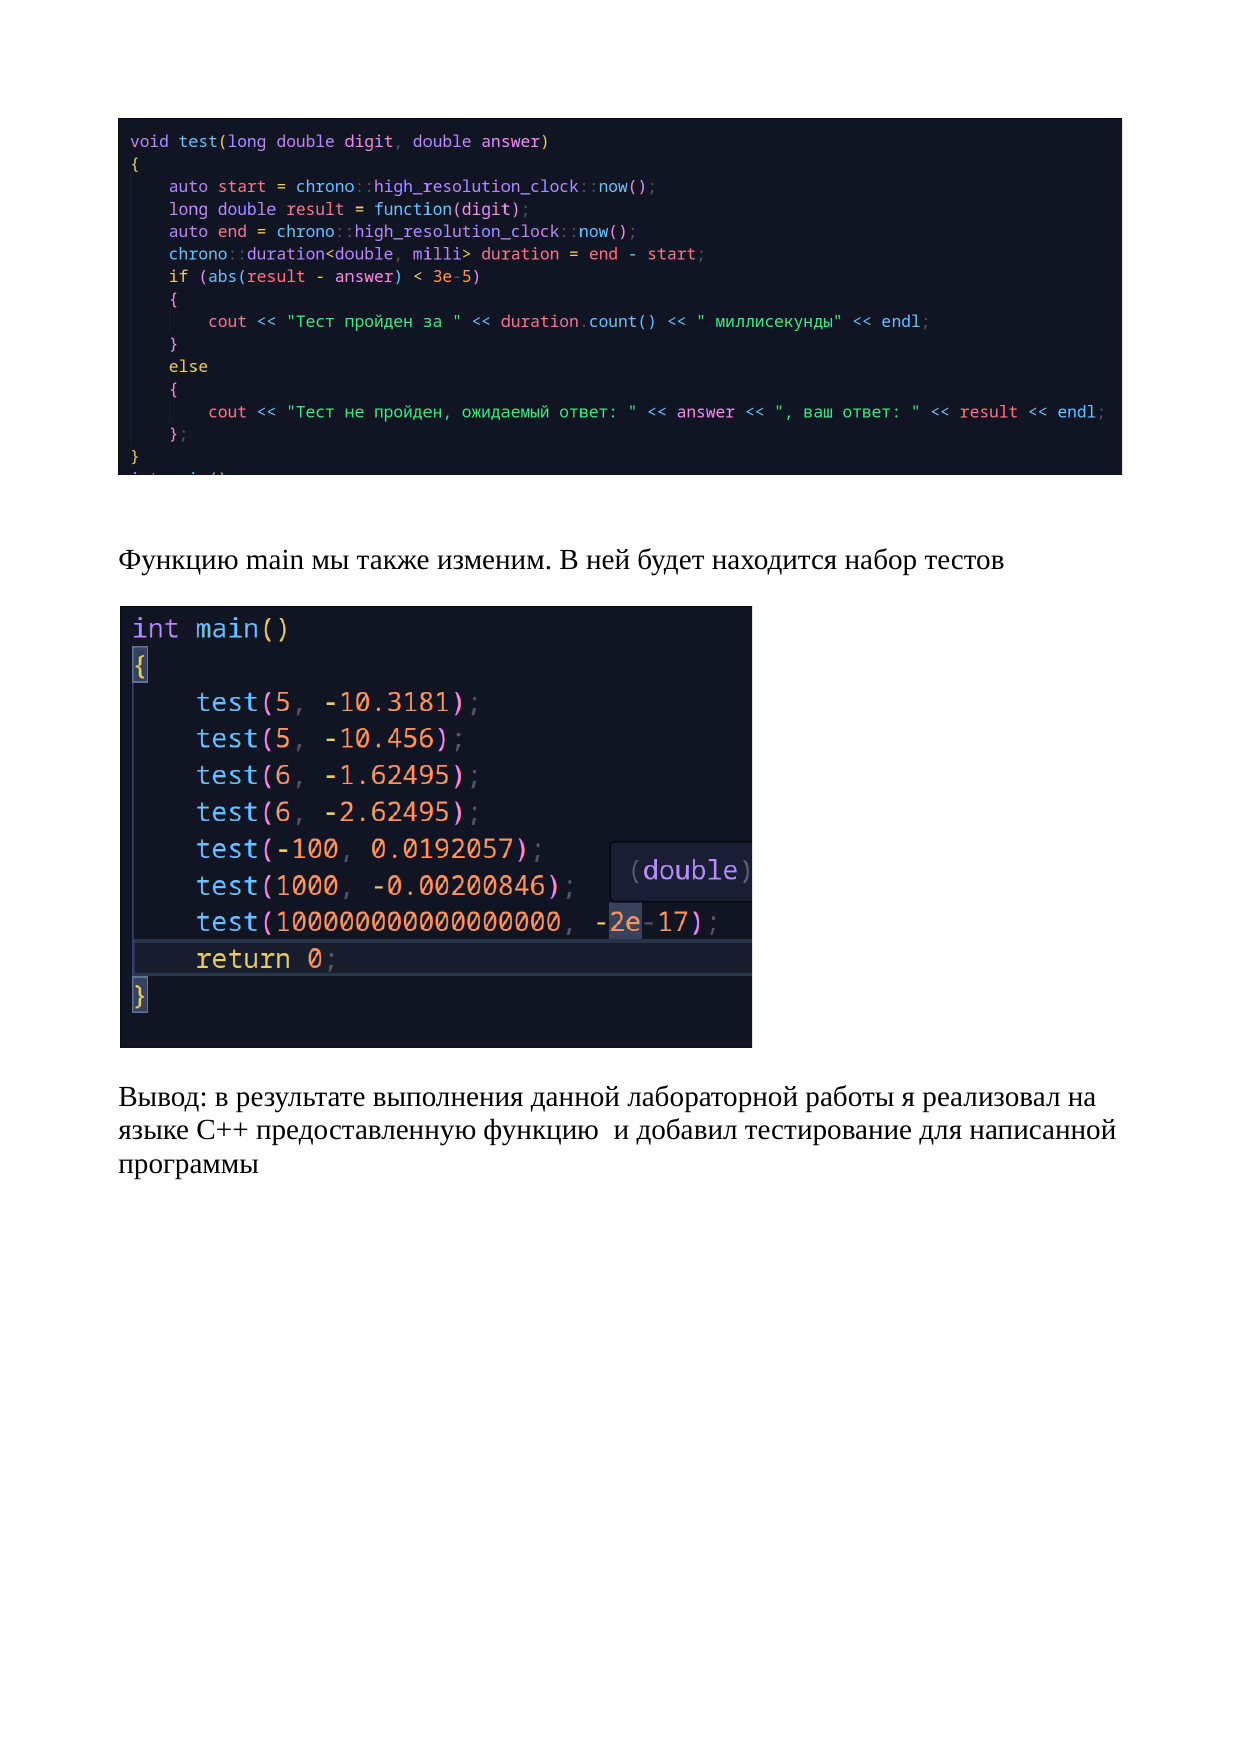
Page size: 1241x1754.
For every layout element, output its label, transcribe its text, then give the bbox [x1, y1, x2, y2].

text Функцию main мы также изменим. В ней будет находится набор тестов [118, 475, 1122, 576]
text Вывод: в результате выполнения данной лабораторной работы я реализовал на языке C++ предоставленную функцию и добавил тестирование для написанной программы [118, 1079, 1122, 1179]
picture [118, 118, 1123, 475]
picture [120, 606, 753, 1048]
